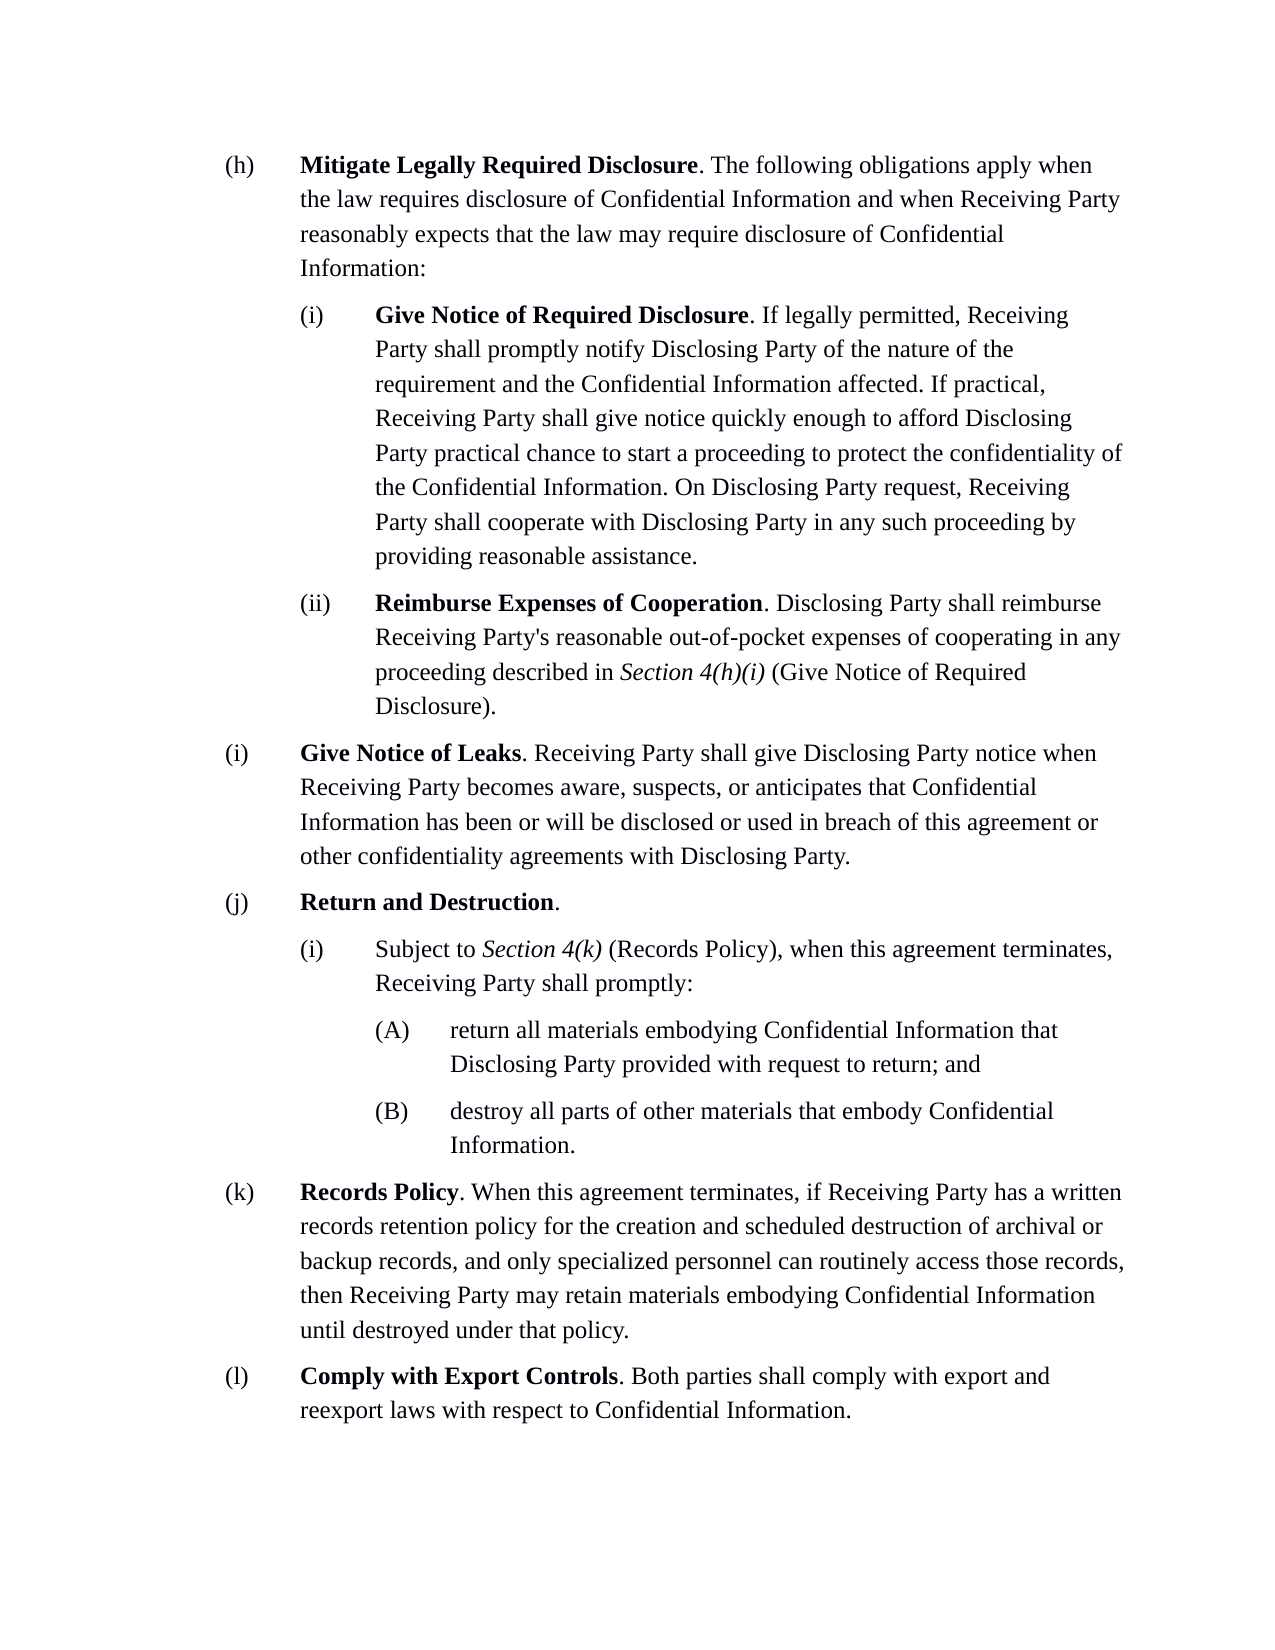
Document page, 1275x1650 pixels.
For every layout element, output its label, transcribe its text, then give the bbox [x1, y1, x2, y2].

text (j) Return and Destruction. [225, 887, 1125, 916]
text (l) Comply with Export Controls. Both parties shall comply with export and reexport laws with respect to Confidential Information. [225, 1361, 1125, 1424]
text (k) Records Policy. When this agreement terminates, if Receiving Party has a written records retention policy for the creation and scheduled destruction of archival or backup records, and only specialized personnel can routinely access those records, then Receiving Party may retain materials embodying Confidential Information until destroyed under that policy. [225, 1177, 1125, 1343]
text (i) Give Notice of Leaks. Receiving Party shall give Disclosing Party notice when Receiving Party becomes aware, suspects, or anticipates that Confidential Information has been or will be disclosed or used in breach of this agreement or other confidentiality agreements with Disclosing Party. [225, 738, 1125, 870]
text (ii) Reimburse Expenses of Cooperation. Disclosing Party shall reimburse Receiving Party's reasonable out-of-pocket expenses of cooperating in any proceeding described in Section 4(h)(i) (Give Notice of Required Disclosure). [300, 588, 1125, 720]
text (i) Subject to Section 4(k) (Records Policy), when this agreement terminates, Receiving Party shall promptly: [300, 934, 1125, 997]
text (i) Give Notice of Required Disclosure. If legally permitted, Receiving Party shall promptly notify Disclosing Party of the nature of the requirement and the Confidential Information affected. If practical, Receiving Party shall give notice quickly enough to afford Disclosing Party practical chance to start a proceeding to protect the confidentiality of the Confidential Information. On Disclosing Party request, Receiving Party shall cooperate with Disclosing Party in any such proceeding by providing reasonable assistance. [300, 300, 1125, 570]
text (A) return all materials embodying Confidential Information that Disclosing Party provided with request to return; and [375, 1015, 1125, 1078]
text (h) Mitigate Legally Required Disclosure. The following obligations apply when the law requires disclosure of Confidential Information and when Receiving Party reasonably expects that the law may require disclosure of Confidential Information: [225, 150, 1125, 282]
text (B) destroy all parts of other materials that embody Confidential Information. [375, 1096, 1125, 1159]
